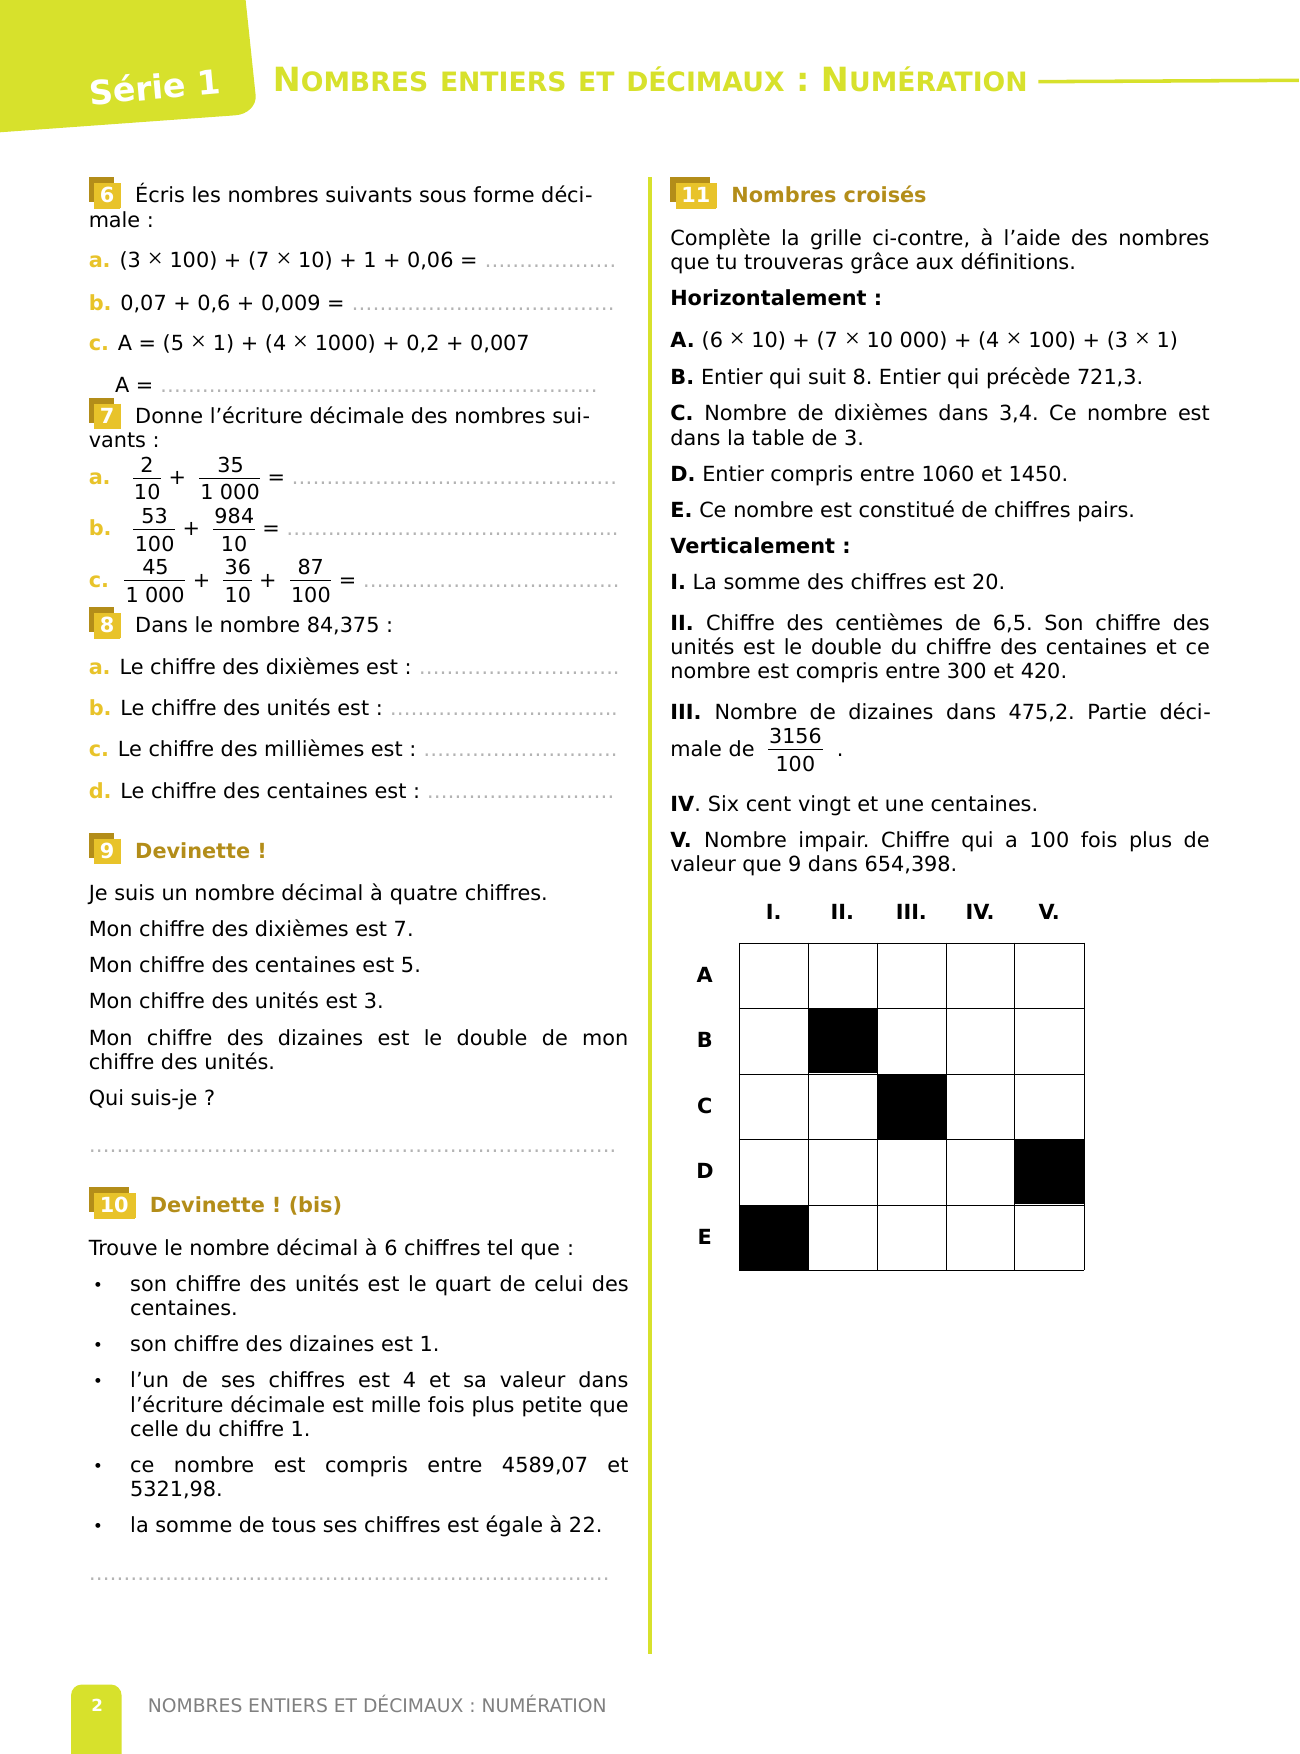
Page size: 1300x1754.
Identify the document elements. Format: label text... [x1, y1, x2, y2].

text Mon chiffre des centaines est 5. [88, 953, 629, 978]
text Verticalement : [670, 534, 1211, 558]
table_cell A [670, 943, 739, 1008]
table_header V. [1014, 883, 1084, 942]
table_cell [947, 1140, 1014, 1204]
text Horizontalement : [670, 286, 1211, 310]
list Le chiffre des dixièmes est : ……………………….. [88, 638, 629, 679]
table_cell [947, 1206, 1014, 1270]
list + + = ………………………………. [88, 556, 629, 607]
table_cell [1015, 944, 1084, 1008]
text Mon chiffre des unités est 3. [88, 989, 629, 1014]
text III. Nombre de dizaines dans 475,2. Partie déci­male de . [670, 696, 1211, 776]
table_cell [878, 1206, 946, 1270]
table_cell [809, 944, 877, 1008]
table_cell [1015, 1075, 1084, 1139]
list Le chiffre des centaines est : ……………………… [88, 762, 629, 803]
text Mon chiffre des dizaines est le double de mon chiffre des unités. [88, 1026, 629, 1074]
subtitle Devinette ! (bis) [129, 1187, 629, 1218]
list Écris les nombres suivants sous forme déci­male : [88, 177, 629, 232]
list + = ………………………………………... [88, 504, 629, 556]
table_cell B [670, 1008, 739, 1073]
list Donne l’écriture décimale des nombres sui­vants : [88, 398, 629, 453]
list son chiffre des unités est le quart de celui des centaines. [94, 1272, 629, 1320]
table_cell [809, 1140, 877, 1204]
table_cell [740, 1075, 808, 1139]
text I. La somme des chiffres est 20. [670, 570, 1211, 594]
subtitle Devinette ! [114, 833, 629, 863]
text II. Chiffre des centièmes de 6,5. Son chiffre des unités est le double du chiffre des centaines et ce nombre est compris entre 300 et 420. [670, 606, 1211, 684]
text …………………………………………………………………. [88, 1116, 629, 1158]
table_cell [947, 1075, 1014, 1139]
table_cell [740, 1140, 808, 1204]
list 0,07 + 0,6 + 0,009 = ………………..……………… [88, 274, 629, 315]
table_cell [947, 1009, 1014, 1073]
list (3 × 100) + (7 × 10) + 1 + 0,06 = ………………. [88, 232, 629, 274]
table_cell C [670, 1074, 739, 1139]
text V. Nombre impair. Chiffre qui a 100 fois plus de valeur que 9 dans 654,398. [670, 828, 1211, 877]
table_cell [947, 944, 1014, 1008]
table_header III. [877, 883, 946, 942]
text Je suis un nombre décimal à quatre chiffres. [88, 881, 629, 905]
table_cell [878, 944, 946, 1008]
list son chiffre des dizaines est 1. [94, 1332, 629, 1357]
list l’un de ses chiffres est 4 et sa valeur dans l’écriture décimale est mille fois plus petite que celle du chiffre 1. [94, 1368, 629, 1441]
table_header II. [808, 883, 877, 942]
list la somme de tous ses chiffres est égale à 22. [94, 1513, 629, 1538]
table_cell [809, 1206, 877, 1270]
list + = ……………………..………………… [88, 453, 629, 504]
table_cell D [670, 1139, 739, 1204]
text IV. Six cent vingt et une centaines. [670, 788, 1211, 816]
table_cell [878, 1075, 946, 1139]
table_cell [740, 1206, 808, 1270]
text Trouve le nombre décimal à 6 chiffres tel que : [88, 1236, 629, 1260]
text Mon chiffre des dixièmes est 7. [88, 917, 629, 942]
list Le chiffre des millièmes est : ………………………. [88, 720, 629, 762]
list Le chiffre des unités est : …………………………... [88, 679, 629, 720]
table_cell [1015, 1140, 1084, 1204]
text E. Ce nombre est constitué de chiffres pairs. [670, 498, 1211, 522]
list Dans le nombre 84,375 : [114, 607, 629, 638]
text Qui suis-je ? [88, 1086, 629, 1110]
table_cell [740, 944, 808, 1008]
list A = (5 × 1) + (4 × 1000) + 0,2 + 0,007 [88, 315, 629, 356]
text A. (6 × 10) + (7 × 10 000) + (4 × 100) + (3 × 1) [670, 322, 1211, 353]
text D. Entier compris entre 1060 et 1450. [670, 462, 1211, 486]
table_cell [878, 1140, 946, 1204]
list ce nombre est compris entre 4589,07 et 5321,98. [94, 1453, 629, 1502]
table_header IV. [946, 883, 1014, 942]
text ………………………………………………………………… [88, 1544, 629, 1585]
table_header [670, 883, 739, 942]
table_cell E [670, 1205, 739, 1270]
subtitle Nombres croisés [710, 177, 1211, 208]
table_cell [809, 1009, 877, 1073]
text B. Entier qui suit 8. Entier qui précède 721,3. [670, 365, 1211, 389]
table_cell [1015, 1206, 1084, 1270]
table_cell [1015, 1009, 1084, 1073]
text A = ……………………………………………………… [88, 356, 629, 398]
table_cell [740, 1009, 808, 1073]
table_cell [809, 1075, 877, 1139]
text C. Nombre de dixièmes dans 3,4. Ce nombre est dans la table de 3. [670, 401, 1211, 450]
table_header I. [739, 883, 808, 942]
text Complète la grille ci-contre, à l’aide des nombres que tu trouveras grâce aux définitions. [670, 226, 1211, 274]
table_cell [878, 1009, 946, 1073]
